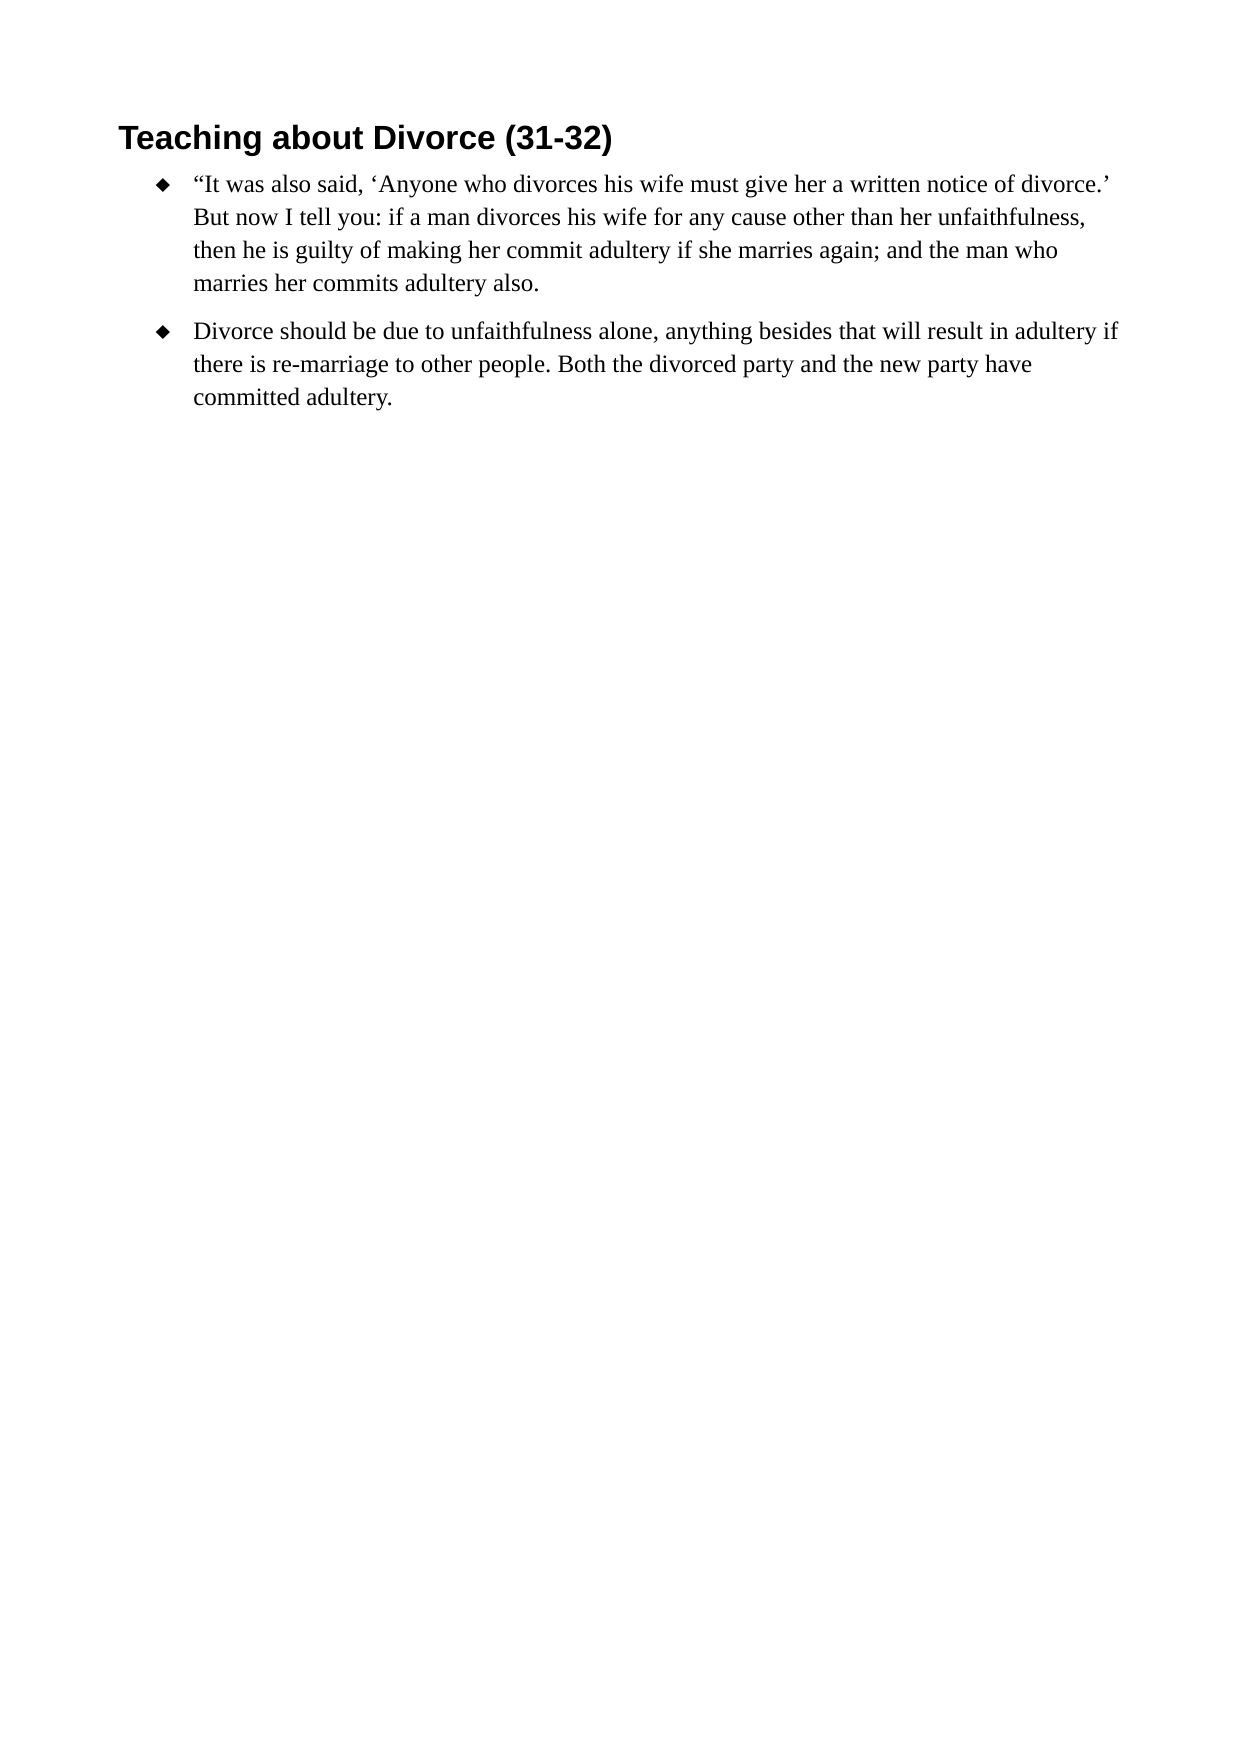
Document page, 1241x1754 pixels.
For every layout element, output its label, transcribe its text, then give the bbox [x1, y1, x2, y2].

list Divorce should be due to unfaithfulness alone, anything besides that will result in adultery if there is re-marriage to other people. Both the divorced party and the new party have committed adultery. [156, 316, 1122, 411]
subtitle Teaching about Divorce (31-32) [118, 118, 1122, 157]
list “It was also said, ‘Anyone who divorces his wife must give her a written notice of divorce.’ But now I tell you: if a man divorces his wife for any cause other than her unfaithfulness, then he is guilty of making her commit adultery if she marries again; and the man who marries her commits adultery also. [156, 169, 1122, 297]
